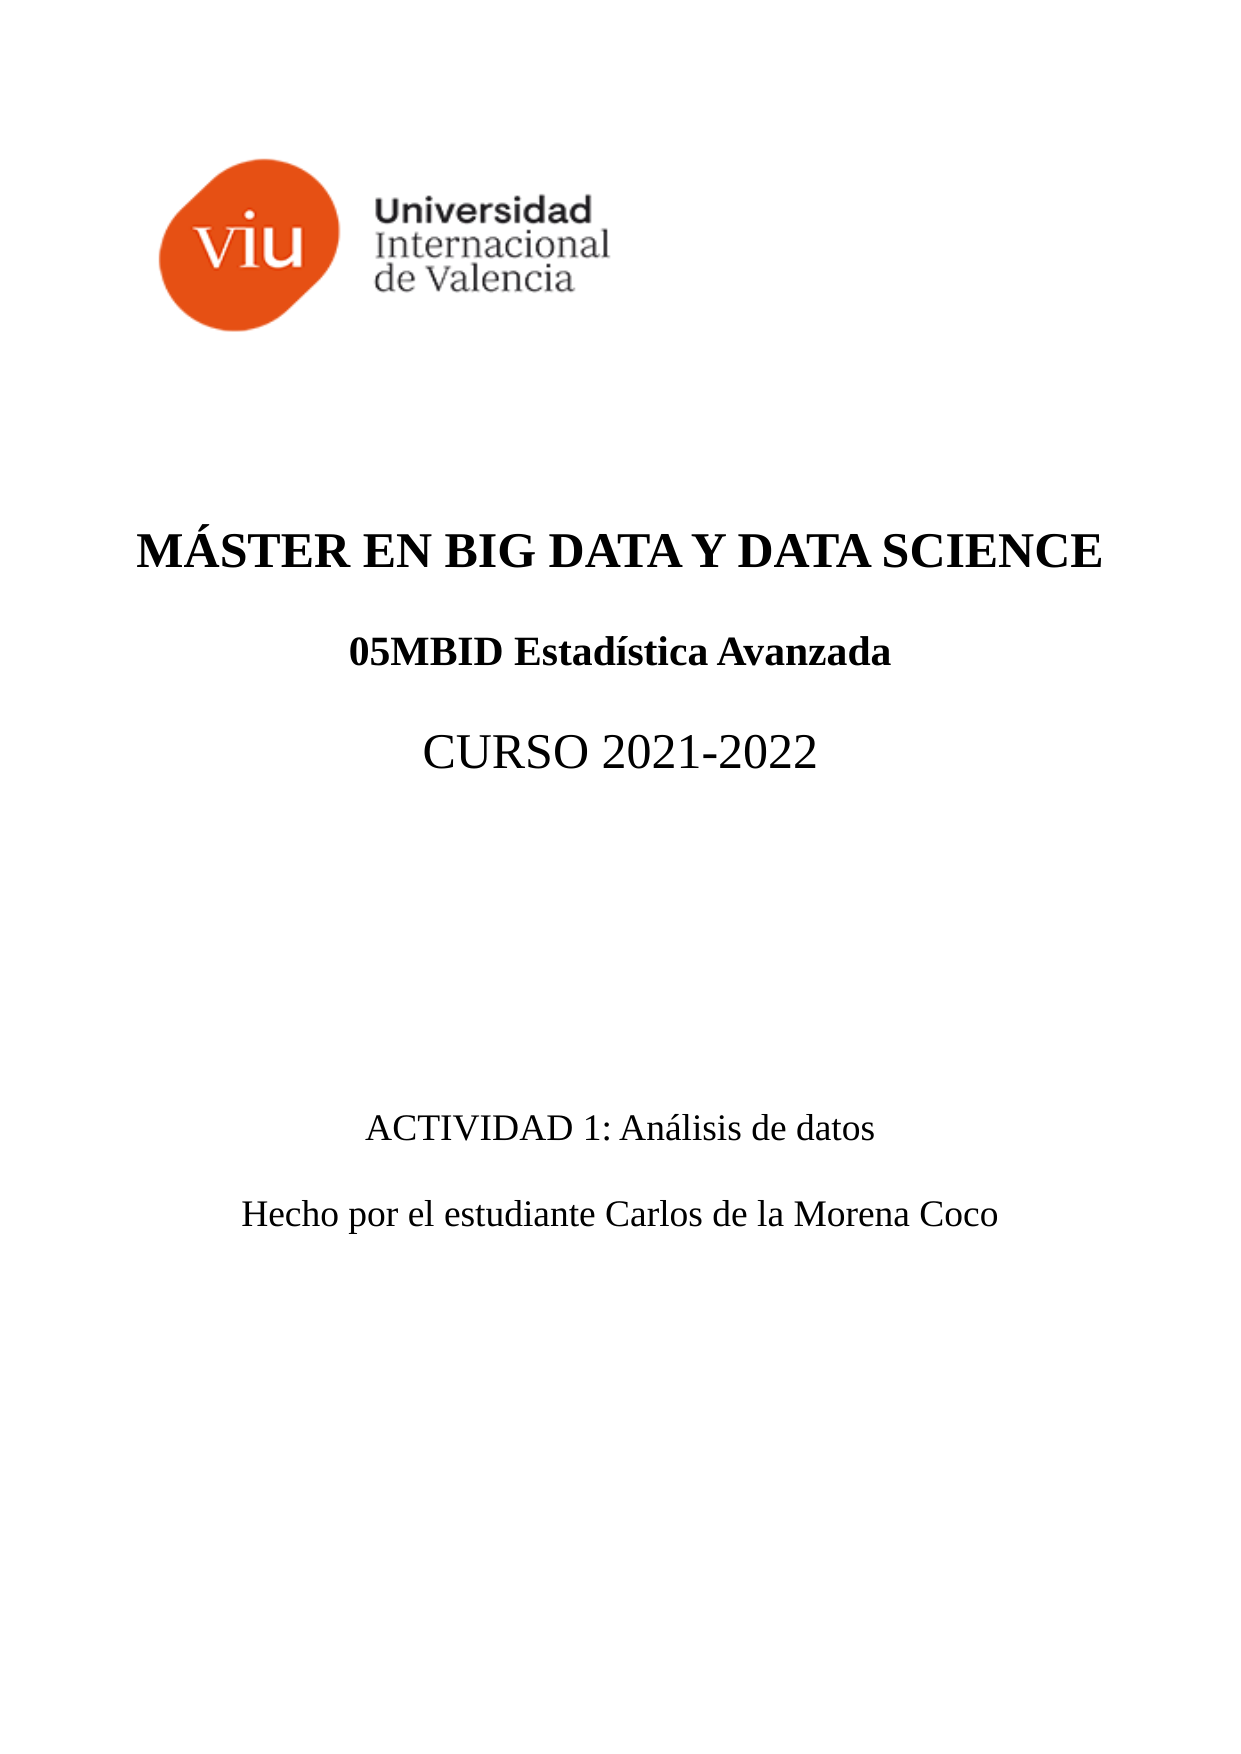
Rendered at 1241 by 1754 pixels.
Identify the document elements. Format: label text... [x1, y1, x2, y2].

text Hecho por el estudiante Carlos de la Morena Coco [118, 1191, 1122, 1234]
text CURSO 2021-2022 [118, 722, 1122, 779]
text ACTIVIDAD 1: Análisis de datos [118, 1105, 1122, 1148]
text 05MBID Estadística Avanzada [118, 626, 1122, 674]
text MÁSTER EN BIG DATA Y DATA SCIENCE [118, 521, 1122, 578]
picture [118, 118, 652, 373]
